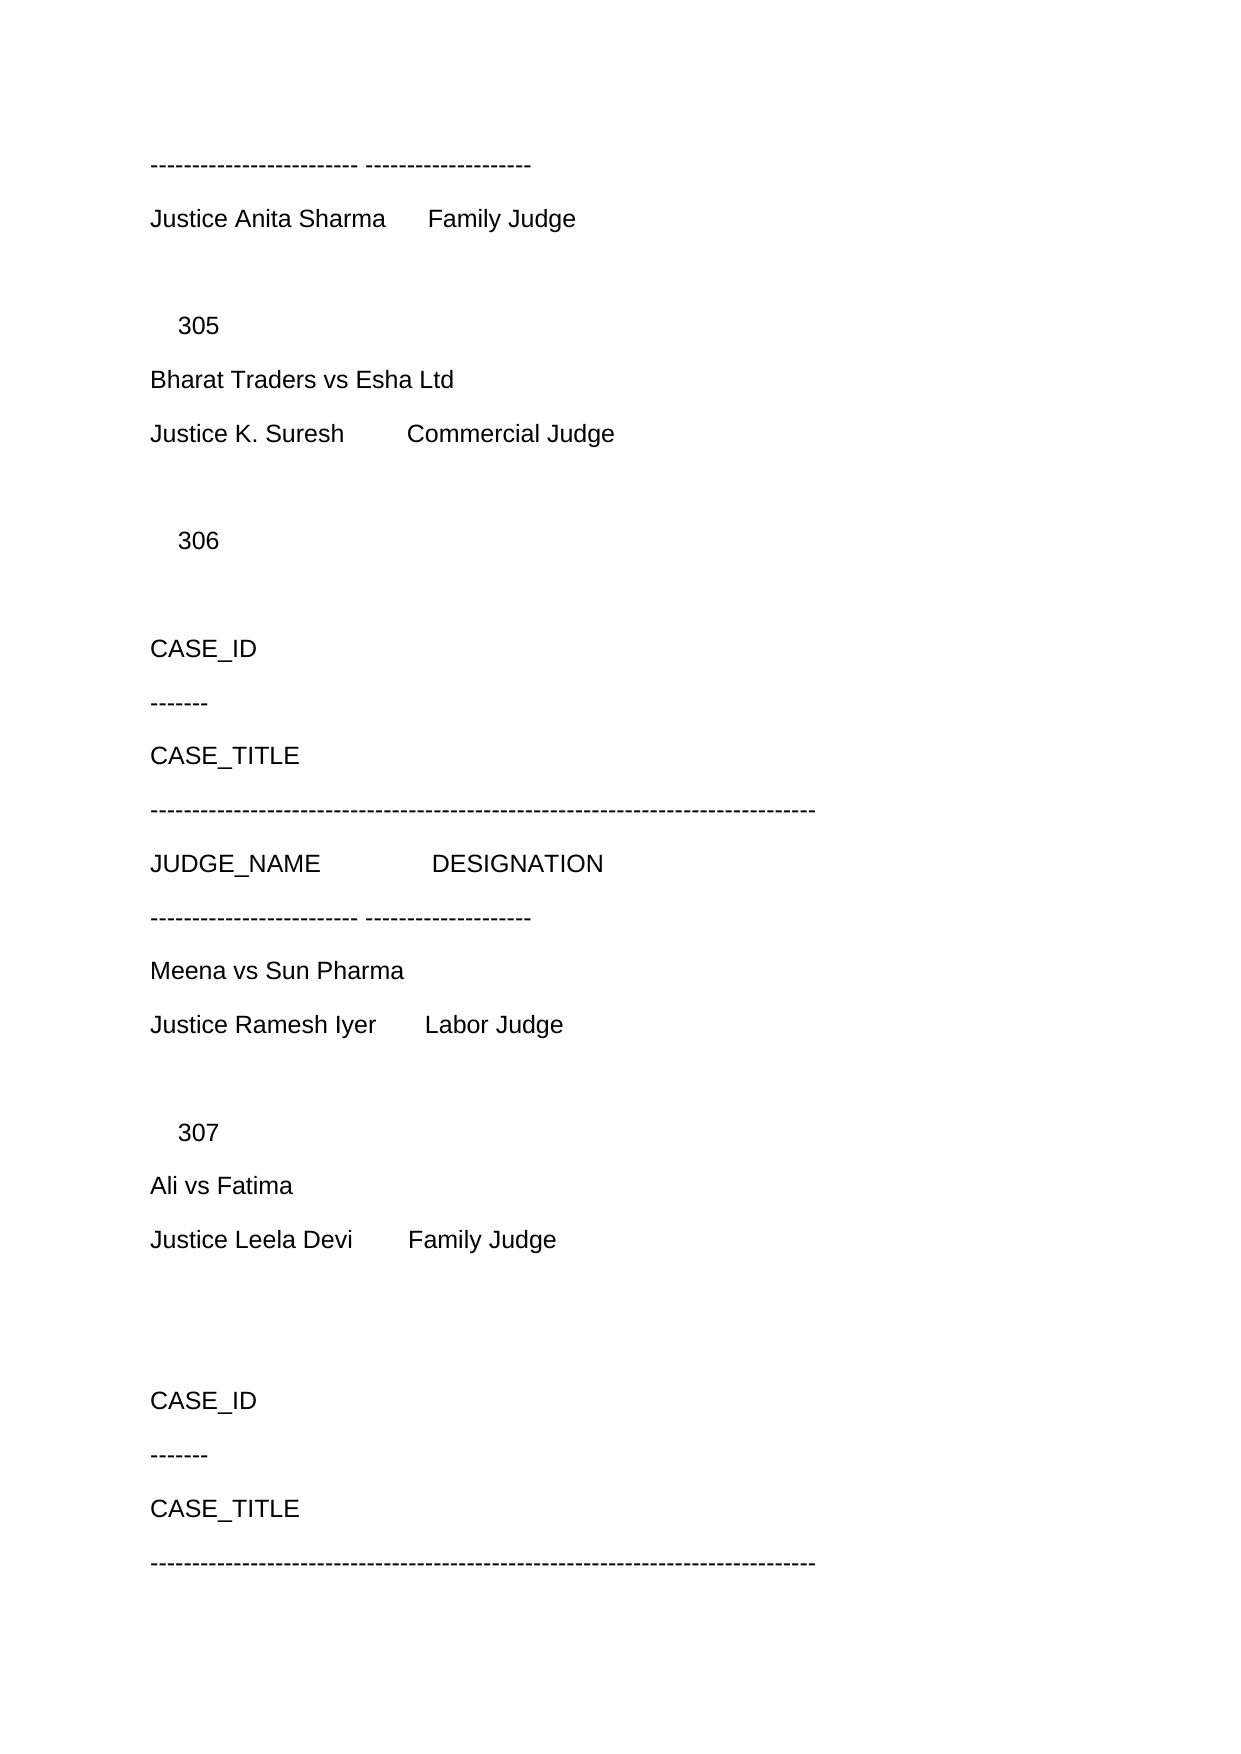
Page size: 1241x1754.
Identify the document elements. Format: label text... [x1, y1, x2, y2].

text -------------------------------------------------------------------------------- [150, 795, 1090, 824]
text 306 [150, 526, 1090, 555]
text CASE_TITLE [150, 1494, 1090, 1522]
text ------------------------- -------------------- [150, 902, 1090, 931]
text -------------------------------------------------------------------------------- [150, 1547, 1090, 1576]
text ------- [150, 687, 1090, 716]
text Justice Anita Sharma Family Judge [150, 204, 1090, 232]
text 307 [150, 1117, 1090, 1146]
text Ali vs Fatima [150, 1171, 1090, 1200]
text 305 [150, 311, 1090, 340]
text ------------------------- -------------------- [150, 150, 1090, 179]
text Meena vs Sun Pharma [150, 956, 1090, 985]
text Bharat Traders vs Esha Ltd [150, 365, 1090, 394]
text Justice Leela Devi Family Judge [150, 1225, 1090, 1254]
text JUDGE_NAME DESIGNATION [150, 849, 1090, 877]
text ------- [150, 1440, 1090, 1469]
text CASE_ID [150, 634, 1090, 662]
text Justice Ramesh Iyer Labor Judge [150, 1010, 1090, 1039]
text Justice K. Suresh Commercial Judge [150, 419, 1090, 447]
text CASE_ID [150, 1386, 1090, 1415]
text CASE_TITLE [150, 741, 1090, 770]
